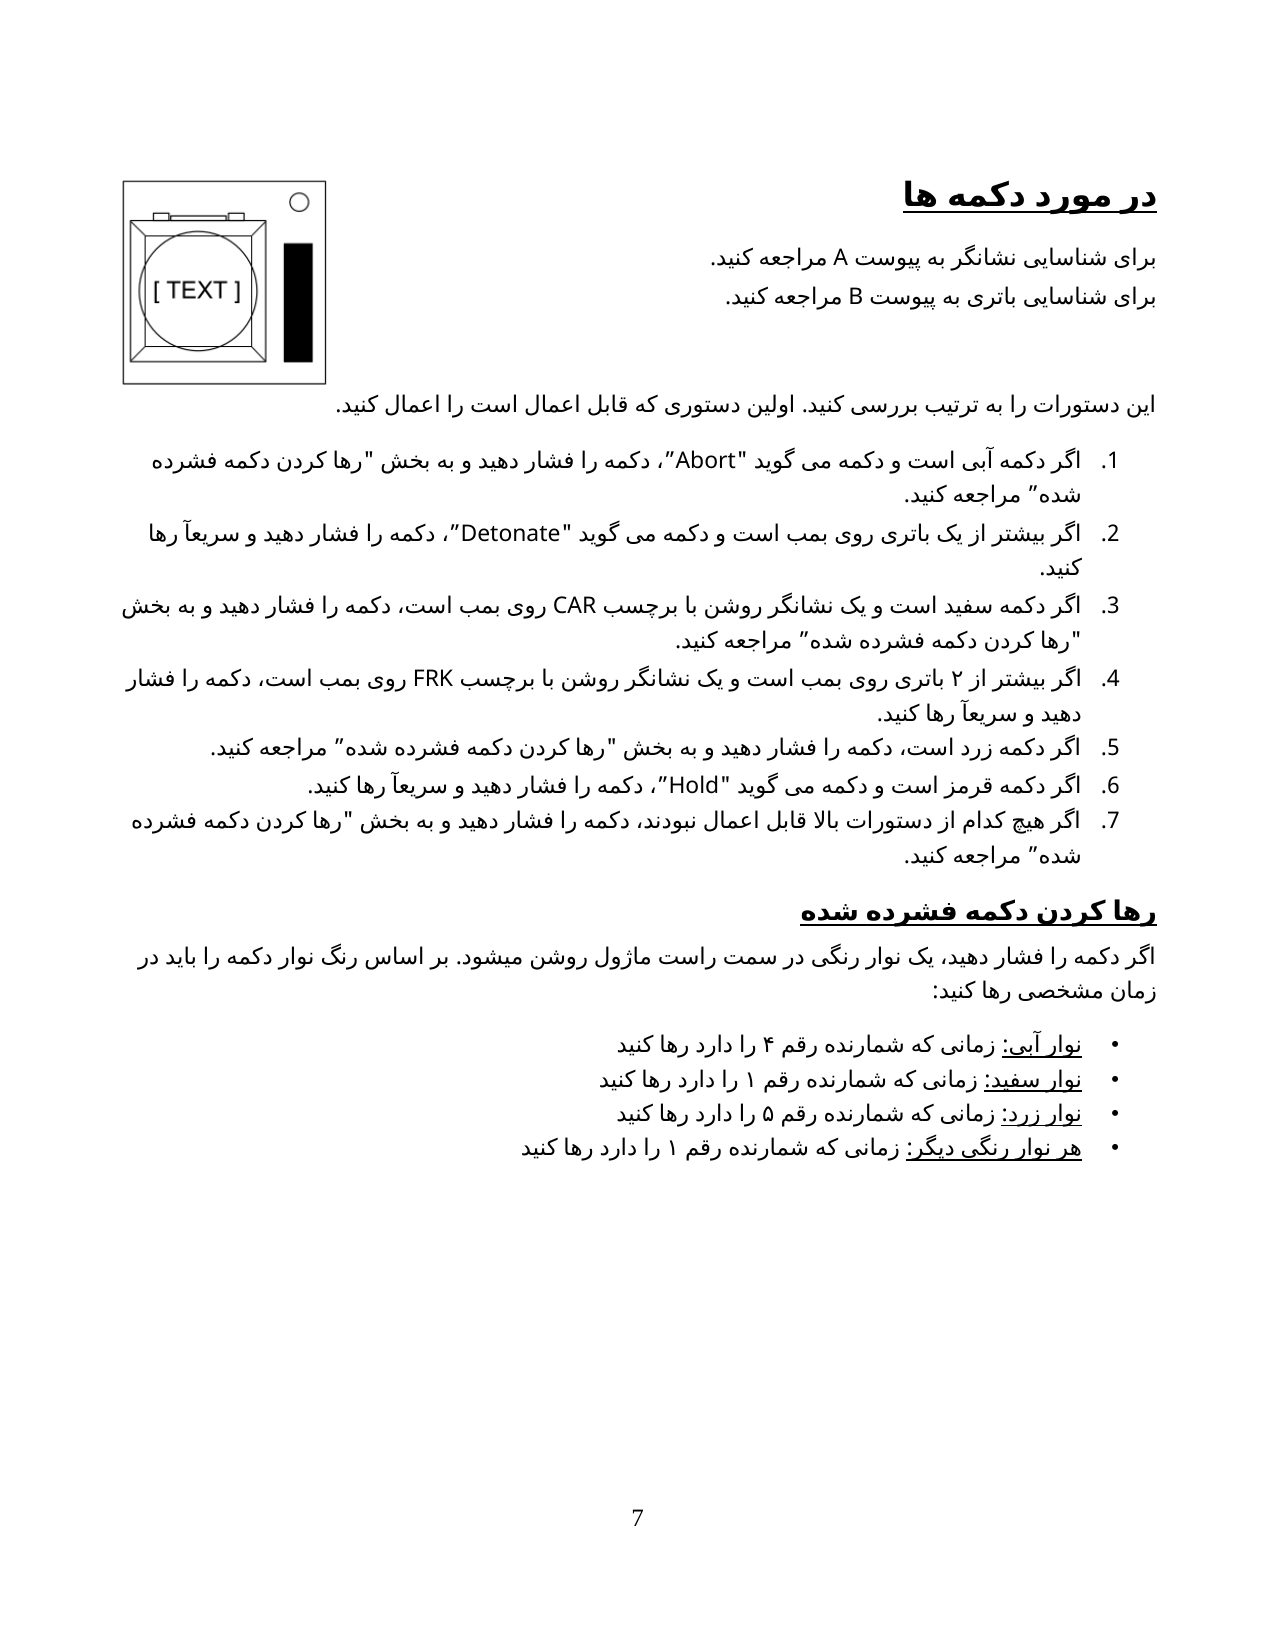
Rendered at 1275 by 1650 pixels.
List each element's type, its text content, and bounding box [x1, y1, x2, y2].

picture [118, 176, 329, 387]
list اگر دکمه سفید است و یک نشانگر روشن با برچسب CAR روی بمب است، دکمه را فشار دهید و به بخش "رها کردن دکمه فشرده شده” مراجعه کنید. [118, 589, 1119, 658]
text برای شناسایی نشانگر به پیوست A مراجعه کنید. [329, 241, 1157, 275]
list اگر دکمه قرمز است و دکمه می گوید "Hold”، دکمه را فشار دهید و سریعآ رها کنید. [118, 769, 1119, 803]
list اگر دکمه آبی است و دکمه می گوید "Abort”، دکمه را فشار دهید و به بخش "رها کردن دکمه فشرده شده” مراجعه کنید. [118, 444, 1119, 512]
list هر نوار رنگی دیگر: زمانی که شمارنده رقم ۱ را دارد رها کنید [118, 1135, 1119, 1165]
list اگر هیچ کدام از دستورات بالا قابل اعمال نبودند، دکمه را فشار دهید و به بخش "رها کردن دکمه فشرده شده” مراجعه کنید. [118, 808, 1119, 872]
list اگر بیشتر از یک باتری روی بمب است و دکمه می گوید "Detonate”، دکمه را فشار دهید و سریعآ رها کنید. [118, 517, 1119, 585]
list اگر دکمه زرد است، دکمه را فشار دهید و به بخش "رها کردن دکمه فشرده شده” مراجعه کنید. [118, 735, 1119, 765]
list نوار زرد: زمانی که شمارنده رقم ۵ را دارد رها کنید [118, 1101, 1119, 1131]
text برای شناسایی باتری به پیوست ‌B مراجعه کنید. [329, 280, 1157, 313]
text اگر دکمه را فشار دهید، یک نوار رنگی در سمت راست ماژول روشن میشود. بر اساس رنگ نوار دکمه را باید در زمان مشخصی رها کنید: [118, 944, 1157, 1008]
title رها کردن دکمه فشرده شده [118, 896, 1157, 932]
list نوار آبی: زمانی که شمارنده رقم ۴ را دارد رها کنید [118, 1032, 1119, 1062]
subtitle در مورد دکمه ها [329, 176, 1157, 220]
list اگر بیشتر از ۲ باتری روی بمب است و یک نشانگر روشن با برچسب FRK روی بمب است، دکمه را فشار دهید و سریعآ رها کنید. [118, 662, 1119, 730]
text این دستورات را به ترتیب بررسی کنید. اولین دستوری که قابل اعمال است را اعمال کنید. [118, 392, 1157, 422]
list نوار سفید: زمانی که شمارنده رقم ۱ را دارد رها کنید [118, 1066, 1119, 1096]
